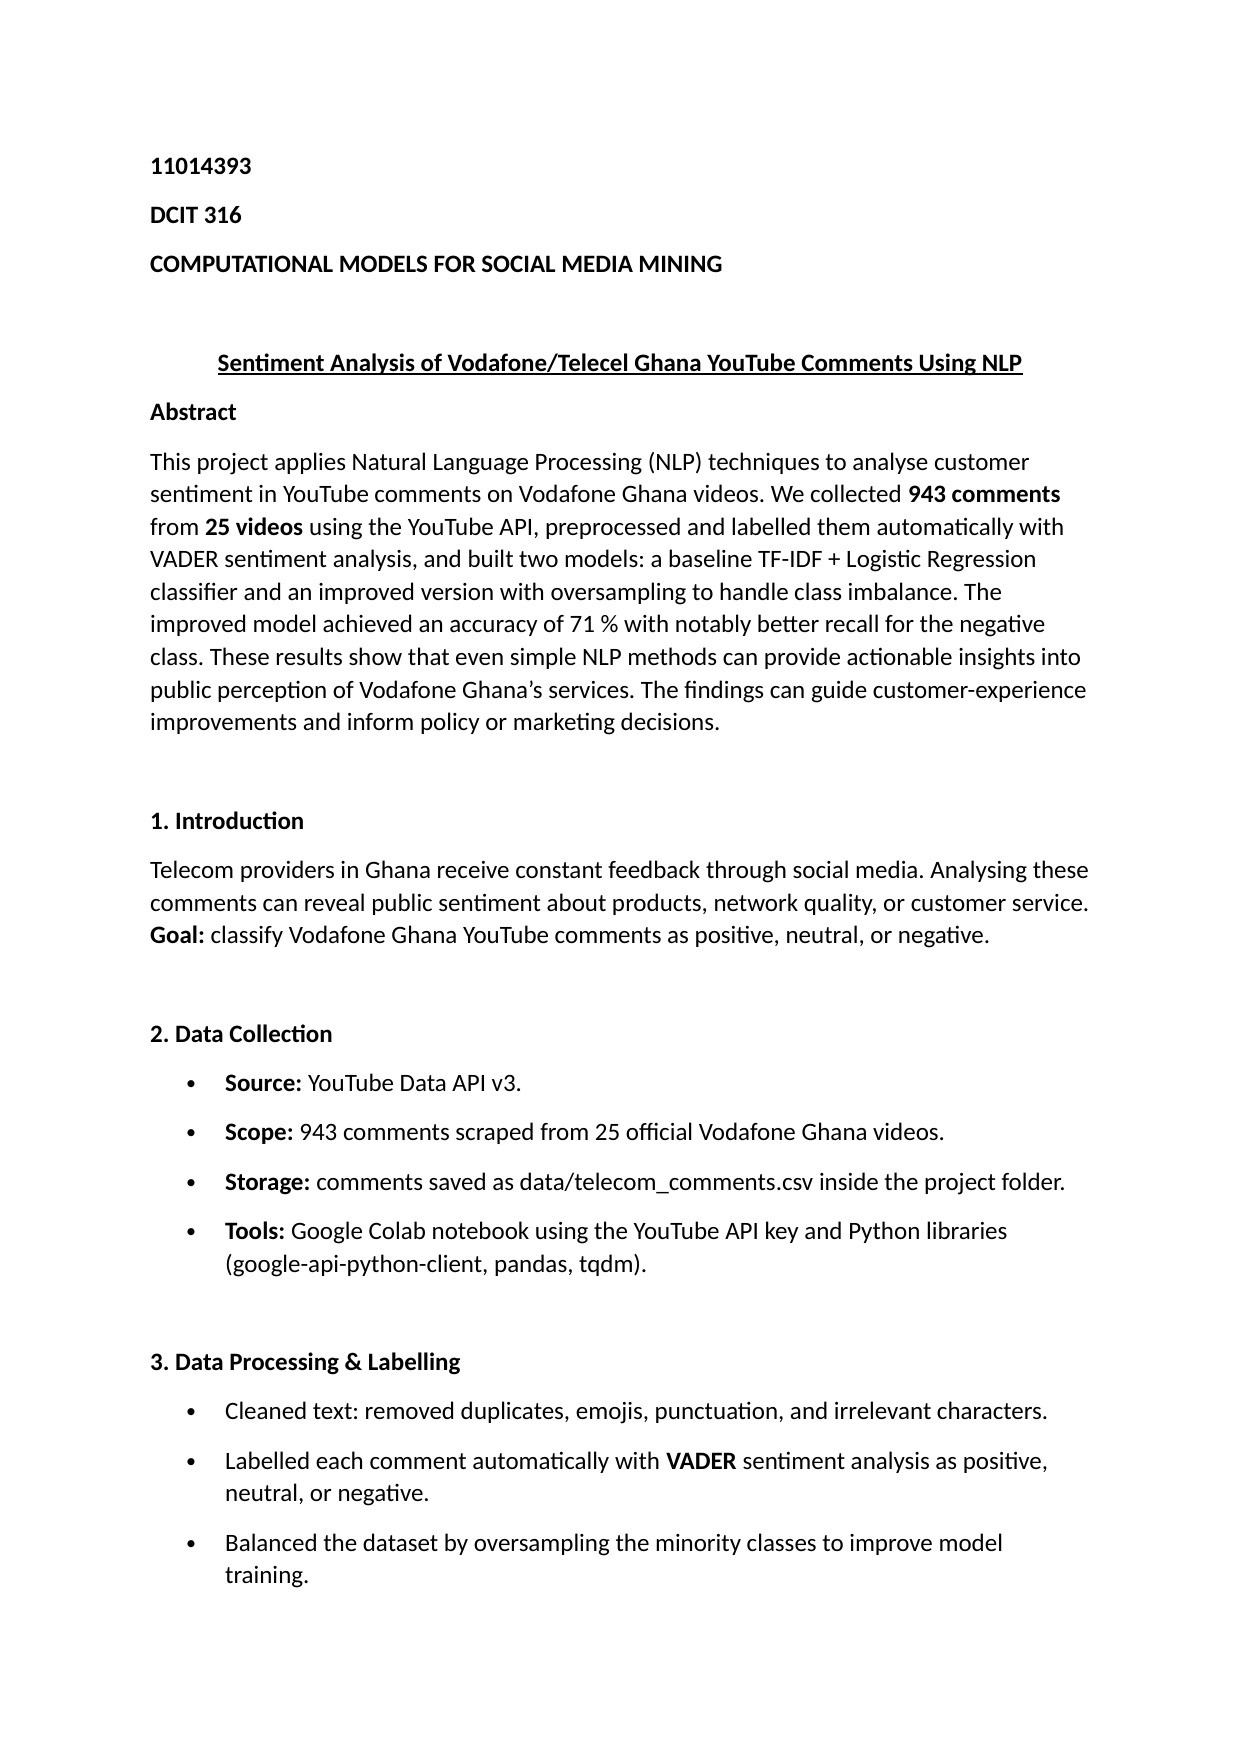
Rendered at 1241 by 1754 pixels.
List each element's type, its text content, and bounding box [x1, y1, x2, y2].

text COMPUTATIONAL MODELS FOR SOCIAL MEDIA MINING [150, 248, 1090, 279]
list Tools: Google Colab notebook using the YouTube API key and Python libraries (google-api-python-client, pandas, tqdm). [187, 1215, 1090, 1278]
list Scope: 943 comments scraped from 25 official Vodafone Ghana videos. [187, 1117, 1090, 1147]
text 3. Data Processing & Labelling [150, 1346, 1090, 1377]
list Storage: comments saved as data/telecom_comments.csv inside the project folder. [187, 1166, 1090, 1196]
text 2. Data Collection [150, 1018, 1090, 1048]
list Source: YouTube Data API v3. [187, 1067, 1090, 1098]
text DCIT 316 [150, 199, 1090, 230]
text Abstract [150, 396, 1090, 427]
list Balanced the dataset by oversampling the minority classes to improve model training. [187, 1527, 1090, 1590]
text Telecom providers in Ghana receive constant feedback through social media. Analysing these comments can reveal public sentiment about products, network quality, or customer service. Goal: classify Vodafone Ghana YouTube comments as positive, neutral, or negative. [150, 854, 1090, 950]
text 1. Introduction [150, 805, 1090, 836]
text This project applies Natural Language Processing (NLP) techniques to analyse customer sentiment in YouTube comments on Vodafone Ghana videos. We collected 943 comments from 25 videos using the YouTube API, preprocessed and labelled them automatically with VADER sentiment analysis, and built two models: a baseline TF-IDF + Logistic Regression classifier and an improved version with oversampling to handle class imbalance. The improved model achieved an accuracy of 71 % with notably better recall for the negative class. These results show that even simple NLP methods can provide actionable insights into public perception of Vodafone Ghana’s services. The findings can guide customer-experience improvements and inform policy or marketing decisions. [150, 446, 1090, 737]
list Cleaned text: removed duplicates, emojis, punctuation, and irrelevant characters. [187, 1396, 1090, 1426]
text 11014393 [150, 150, 1090, 181]
text Sentiment Analysis of Vodafone/Telecel Ghana YouTube Comments Using NLP [150, 347, 1090, 378]
list Labelled each comment automatically with VADER sentiment analysis as positive, neutral, or negative. [187, 1445, 1090, 1508]
